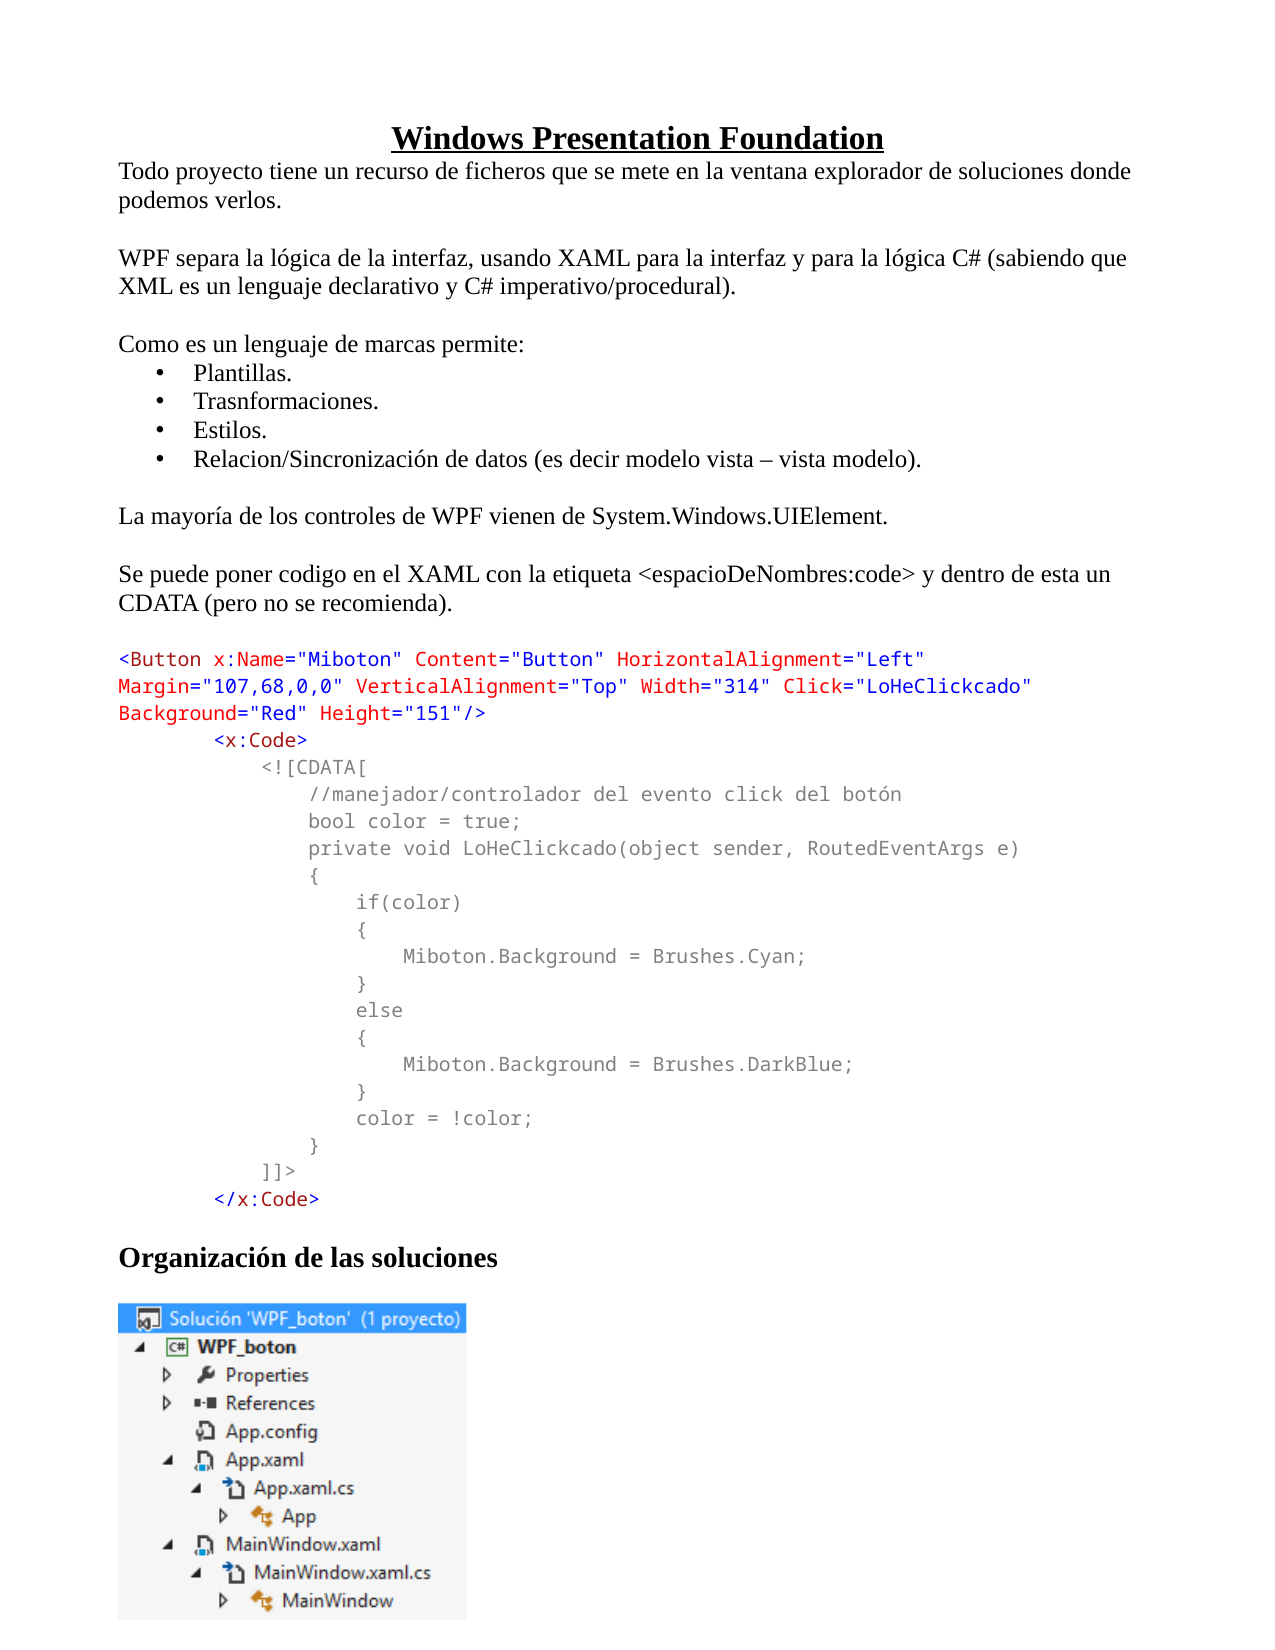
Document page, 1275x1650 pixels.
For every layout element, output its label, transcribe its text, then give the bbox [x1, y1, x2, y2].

text Miboton.Background = Brushes.DarkBlue; [118, 1050, 1157, 1077]
text { [118, 1023, 1157, 1050]
text color = !color; [118, 1104, 1157, 1131]
list Estilos. [156, 415, 1157, 444]
text } [118, 1131, 1157, 1158]
text } [118, 969, 1157, 996]
list Relacion/Sincronización de datos (es decir modelo vista – vista modelo). [156, 444, 1157, 473]
text </x:Code> [118, 1185, 1157, 1212]
text Se puede poner codigo en el XAML con la etiqueta <espacioDeNombres:code> y dentro de esta un CDATA (pero no se recomienda). [118, 559, 1157, 616]
text WPF separa la lógica de la interfaz, usando XAML para la interfaz y para la lógica C# (sabiendo que XML es un lenguaje declarativo y C# imperativo/procedural). [118, 243, 1157, 300]
text Windows Presentation Foundation [118, 118, 1157, 156]
text } [118, 1077, 1157, 1104]
text <![CDATA[ [118, 753, 1157, 780]
text if(color) [118, 888, 1157, 915]
text Miboton.Background = Brushes.Cyan; [118, 942, 1157, 969]
text bool color = true; [118, 807, 1157, 834]
list Plantillas. [156, 358, 1157, 386]
text ]]> [118, 1158, 1157, 1185]
text <Button x:Name="Miboton" Content="Button" HorizontalAlignment="Left" Margin="107,68,0,0" VerticalAlignment="Top" Width="314" Click="LoHeClickcado" Background="Red" Height="151"/> [118, 645, 1157, 726]
text private void LoHeClickcado(object sender, RoutedEventArgs e) [118, 834, 1157, 861]
text Organización de las soluciones [118, 1241, 1157, 1274]
text Como es un lenguaje de marcas permite: [118, 329, 1157, 358]
text else [118, 996, 1157, 1023]
picture [118, 1302, 467, 1620]
text La mayoría de los controles de WPF vienen de System.Windows.UIElement. [118, 501, 1157, 530]
text { [118, 915, 1157, 942]
text <x:Code> [118, 726, 1157, 753]
text { [118, 861, 1157, 888]
text Todo proyecto tiene un recurso de ficheros que se mete en la ventana explorador de soluciones donde podemos verlos. [118, 156, 1157, 214]
list Trasnformaciones. [156, 386, 1157, 415]
text //manejador/controlador del evento click del botón [118, 780, 1157, 807]
